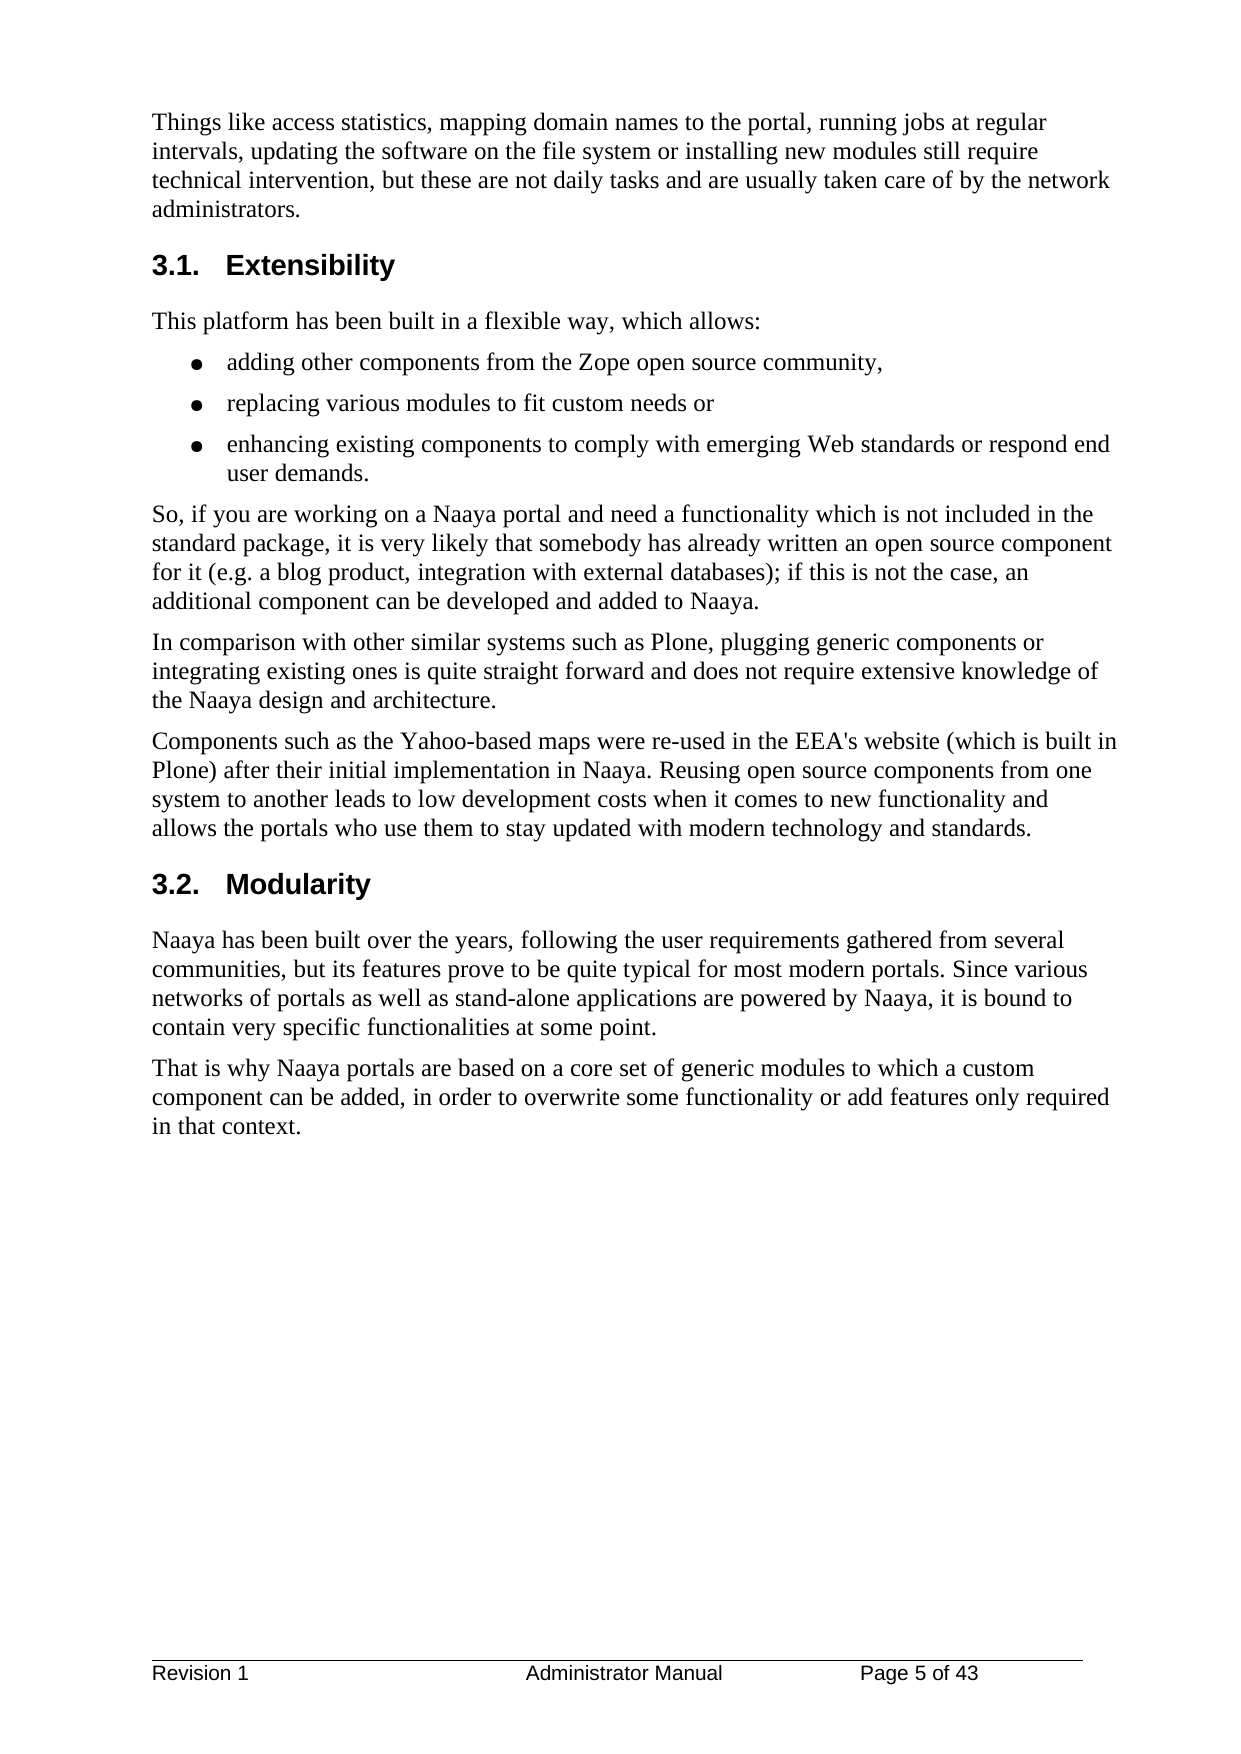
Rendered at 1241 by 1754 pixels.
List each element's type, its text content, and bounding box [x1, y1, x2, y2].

text So, if you are working on a Naaya portal and need a functionality which is not included in the standard package, it is very likely that somebody has already written an open source component for it (e.g. a blog product, integration with external databases); if this is not the case, an additional component can be developed and added to Naaya. [152, 499, 1120, 615]
list adding other components from the Zope open source community, [189, 347, 1120, 376]
text Components such as the Yahoo-based maps were re-used in the EEA's website (which is built in Plone) after their initial implementation in Naaya. Reusing open source components from one system to another leads to low development costs when it comes to new functionality and allows the portals who use them to stay updated with modern technology and standards. [152, 726, 1120, 842]
text Naaya has been built over the years, following the user requirements gathered from several communities, but its features prove to be quite typical for most modern portals. Since various networks of portals as well as stand-alone applications are powered by Naaya, it is bound to contain very specific functionalities at some point. [152, 925, 1120, 1041]
text This platform has been built in a flexible way, which allows: [152, 306, 1120, 335]
subtitle Extensibility [152, 248, 1120, 281]
subtitle Modularity [152, 867, 1120, 900]
text Things like access statistics, mapping domain names to the portal, running jobs at regular intervals, updating the software on the file system or installing new modules still require technical intervention, but these are not daily tasks and are usually taken care of by the network administrators. [152, 107, 1120, 223]
text In comparison with other similar systems such as Plone, plugging generic components or integrating existing ones is quite straight forward and does not require extensive knowledge of the Naaya design and architecture. [152, 627, 1120, 714]
list replacing various modules to fit custom needs or [189, 388, 1120, 417]
text That is why Naaya portals are based on a core set of generic modules to which a custom component can be added, in order to overwrite some functionality or add features only required in that context. [152, 1053, 1120, 1140]
list enhancing existing components to comply with emerging Web standards or respond end user demands. [189, 429, 1120, 487]
